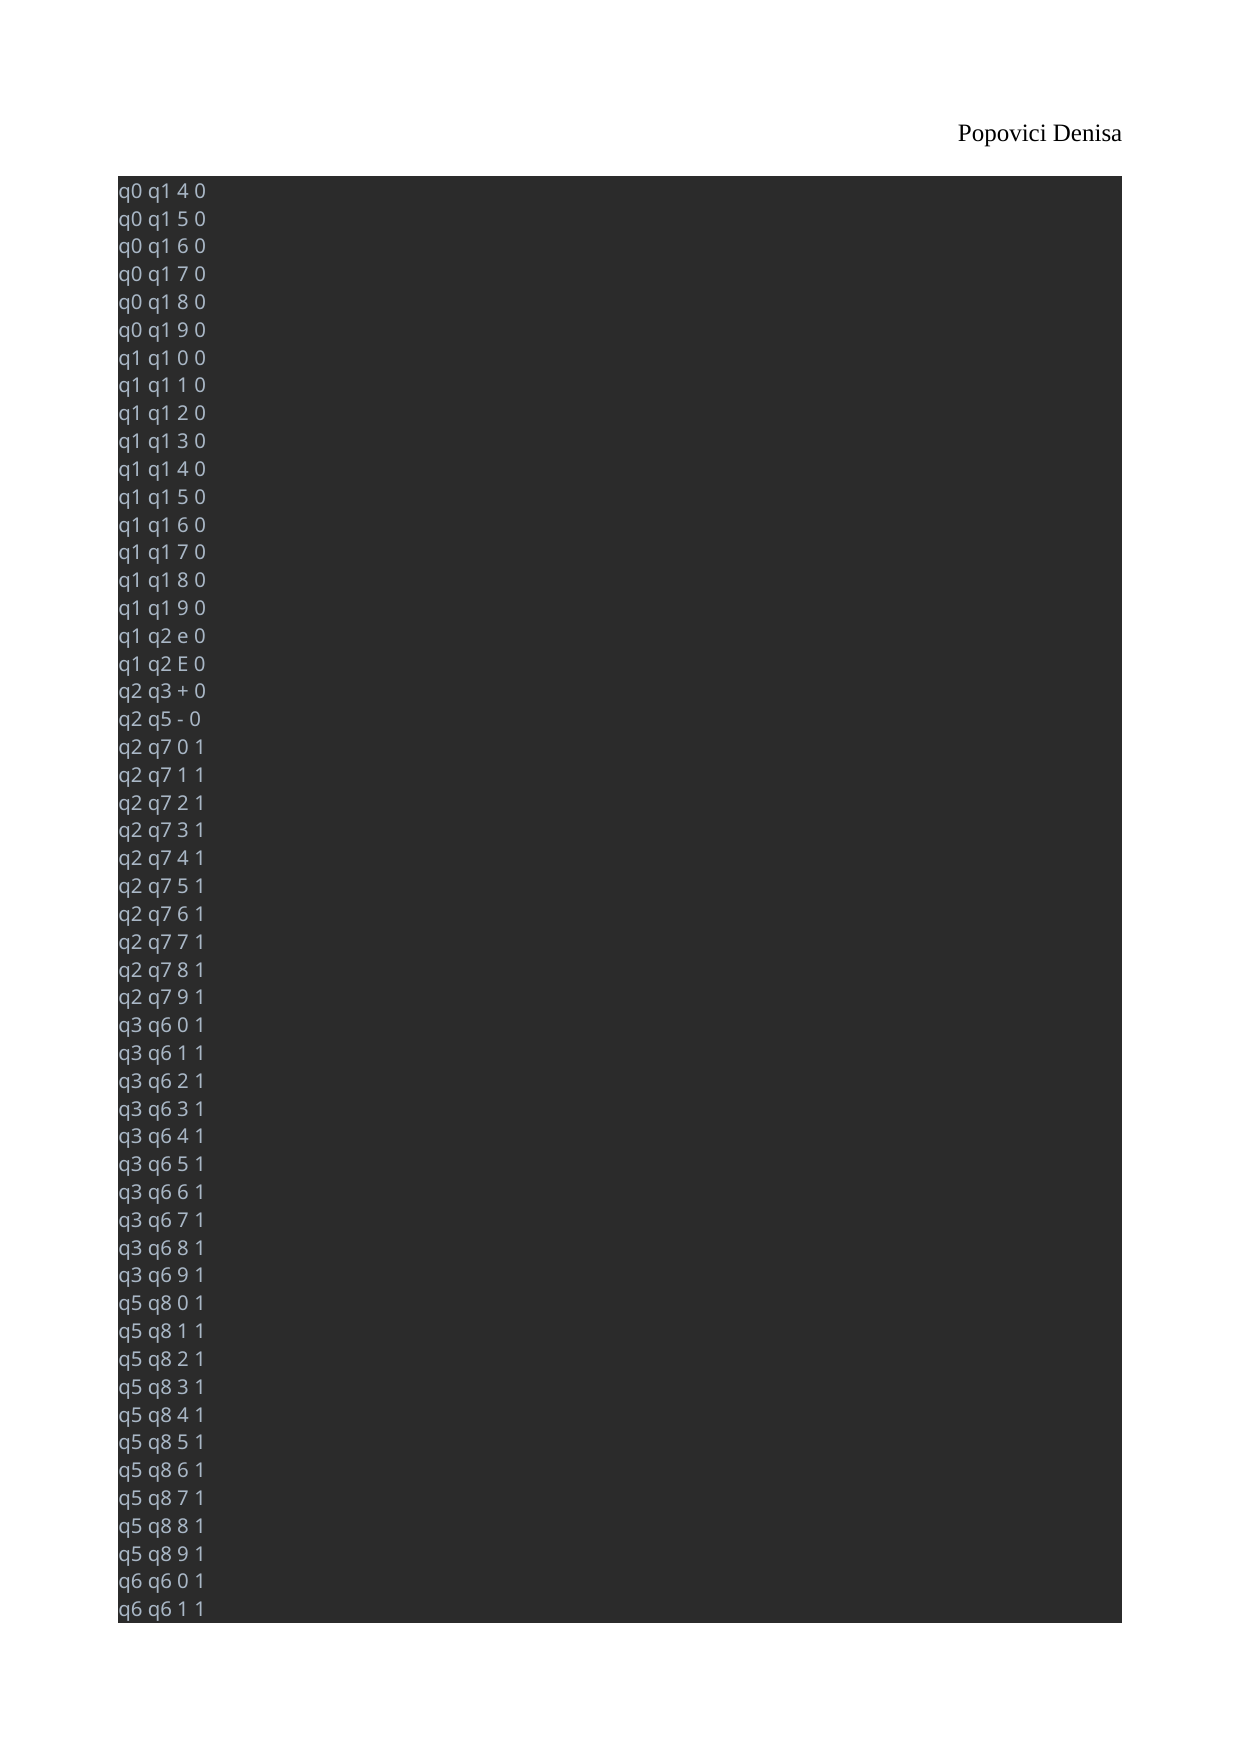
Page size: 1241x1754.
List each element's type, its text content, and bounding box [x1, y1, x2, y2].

text q6 q6 0 1 [118, 1567, 1122, 1595]
text q3 q6 2 1 [118, 1066, 1122, 1094]
text q5 q8 2 1 [118, 1344, 1122, 1372]
text q1 q1 0 0 [118, 343, 1122, 371]
text q1 q1 7 0 [118, 538, 1122, 566]
text q5 q8 1 1 [118, 1317, 1122, 1344]
text q0 q1 9 0 [118, 315, 1122, 343]
text q0 q1 4 0 [118, 176, 1122, 204]
text q3 q6 0 1 [118, 1011, 1122, 1038]
text q5 q8 7 1 [118, 1483, 1122, 1511]
text q5 q8 4 1 [118, 1400, 1122, 1428]
text q3 q6 3 1 [118, 1094, 1122, 1122]
text q5 q8 5 1 [118, 1428, 1122, 1456]
text q5 q8 6 1 [118, 1456, 1122, 1483]
text q0 q1 8 0 [118, 288, 1122, 315]
text q3 q6 4 1 [118, 1122, 1122, 1150]
text q0 q1 5 0 [118, 204, 1122, 232]
text q2 q7 0 1 [118, 733, 1122, 760]
text q1 q1 2 0 [118, 399, 1122, 427]
text q2 q7 6 1 [118, 899, 1122, 927]
text q3 q6 7 1 [118, 1205, 1122, 1233]
text q2 q7 2 1 [118, 788, 1122, 816]
text q1 q2 e 0 [118, 621, 1122, 649]
text q3 q6 8 1 [118, 1233, 1122, 1261]
text q2 q5 - 0 [118, 705, 1122, 733]
text q2 q7 5 1 [118, 872, 1122, 899]
text q1 q1 9 0 [118, 593, 1122, 621]
text q6 q6 1 1 [118, 1595, 1122, 1623]
text q2 q7 3 1 [118, 816, 1122, 844]
text q1 q1 4 0 [118, 454, 1122, 482]
text q2 q7 7 1 [118, 927, 1122, 955]
text q1 q2 E 0 [118, 649, 1122, 677]
text q3 q6 5 1 [118, 1150, 1122, 1178]
text q2 q3 + 0 [118, 677, 1122, 705]
text q3 q6 9 1 [118, 1261, 1122, 1289]
text q2 q7 1 1 [118, 760, 1122, 788]
text q1 q1 8 0 [118, 566, 1122, 593]
text q2 q7 9 1 [118, 983, 1122, 1011]
text q3 q6 1 1 [118, 1038, 1122, 1066]
text q0 q1 6 0 [118, 232, 1122, 260]
text q5 q8 3 1 [118, 1372, 1122, 1400]
text q3 q6 6 1 [118, 1178, 1122, 1205]
text q5 q8 9 1 [118, 1539, 1122, 1567]
text q5 q8 8 1 [118, 1511, 1122, 1539]
text q1 q1 3 0 [118, 427, 1122, 454]
text q2 q7 4 1 [118, 844, 1122, 872]
text q1 q1 5 0 [118, 482, 1122, 510]
text q0 q1 7 0 [118, 260, 1122, 288]
text q1 q1 1 0 [118, 371, 1122, 399]
text q5 q8 0 1 [118, 1289, 1122, 1317]
text q1 q1 6 0 [118, 510, 1122, 538]
text q2 q7 8 1 [118, 955, 1122, 983]
